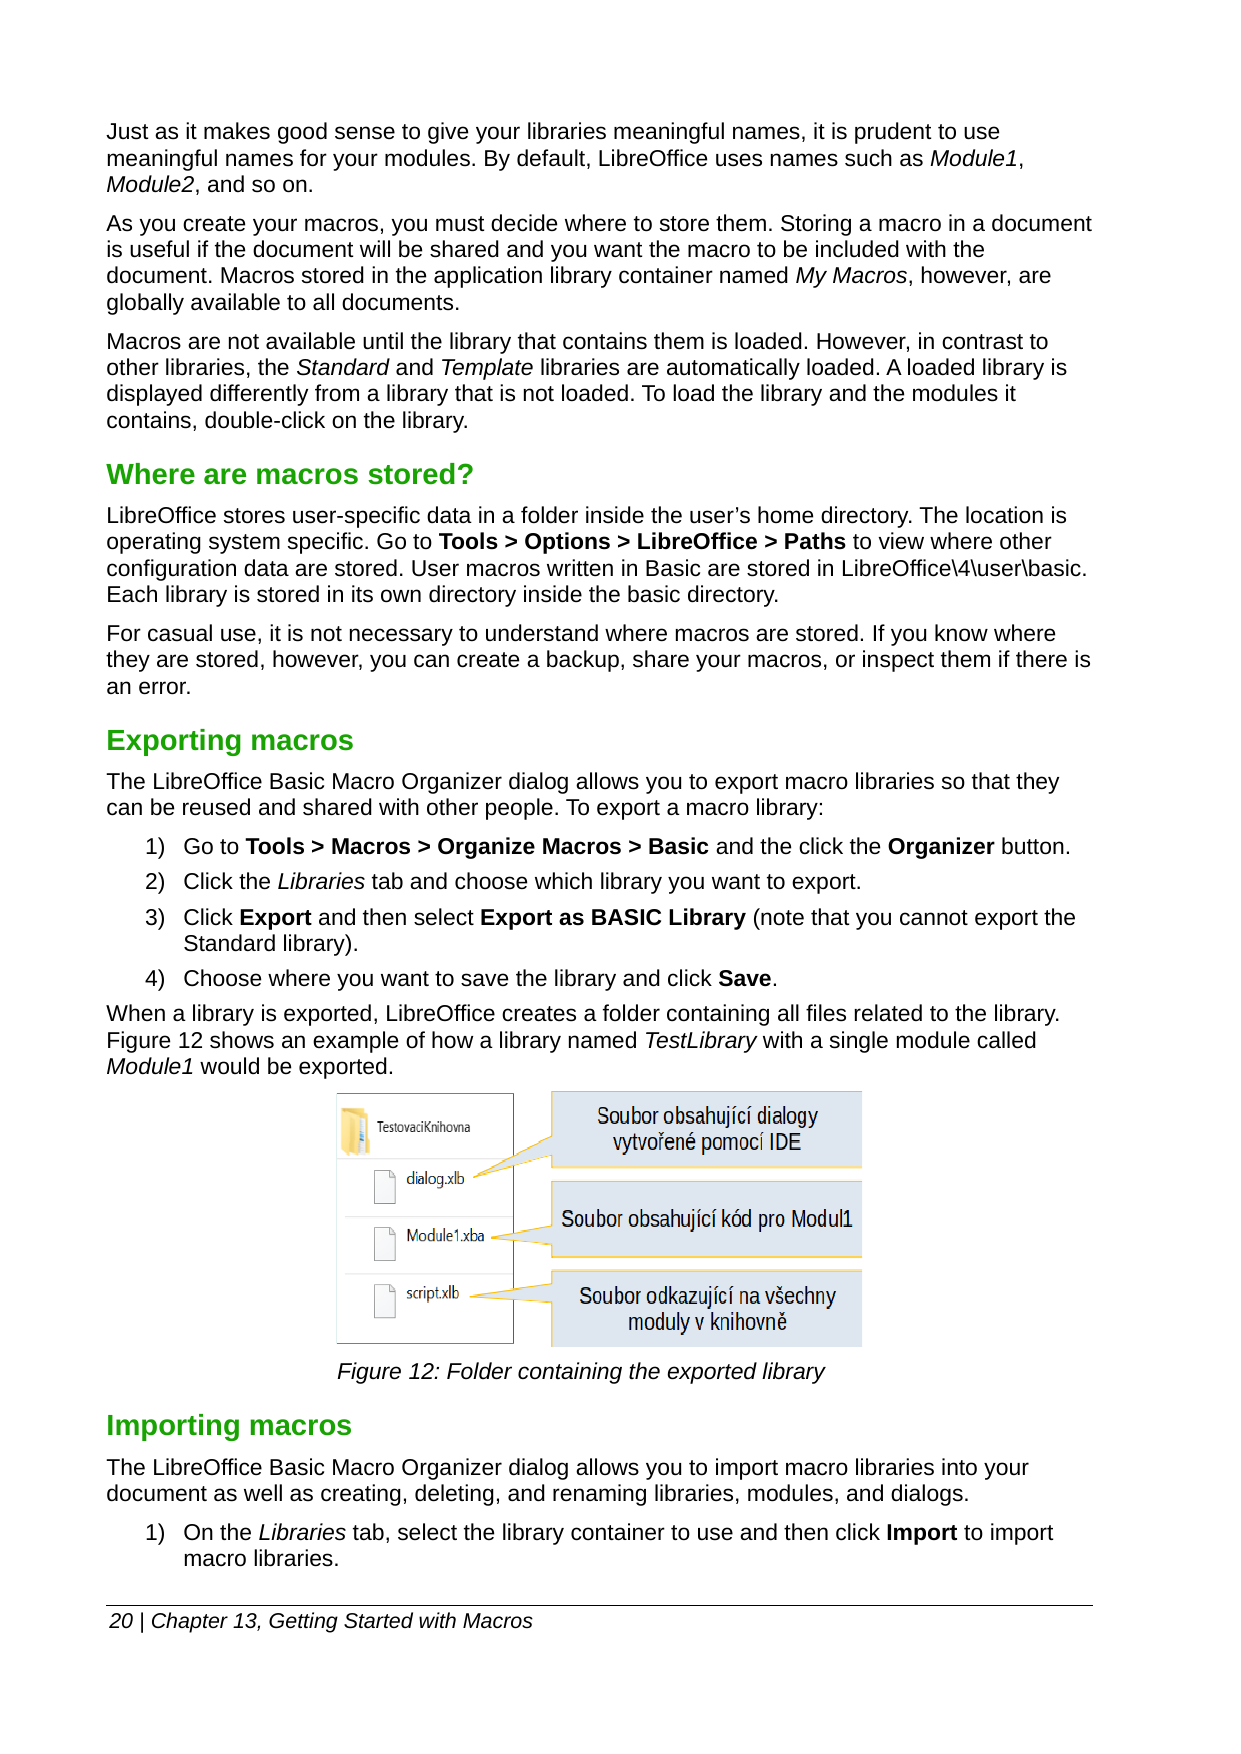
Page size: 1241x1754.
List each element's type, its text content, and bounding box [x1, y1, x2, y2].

text The LibreOffice Basic Macro Organizer dialog allows you to export macro libraries so that they can be reused and shared with other people. To export a macro library: [106, 768, 1093, 821]
text For casual use, it is not necessary to understand where macros are stored. If you know where they are stored, however, you can create a backup, share your macros, or inspect them if there is an error. [106, 620, 1093, 699]
subtitle Importing macros [106, 1408, 1093, 1442]
list Click Export and then select Export as BASIC Library (note that you cannot export the Standard library). [165, 903, 1093, 956]
text Figure 12: Folder containing the exported library [337, 1358, 862, 1385]
text LibreOffice stores user-specific data in a folder inside the user’s home directory. The location is operating system specific. Go to Tools > Options > LibreOffice > Paths to view where other configuration data are stored. User macros written in Basic are stored in LibreOffice\4\user\basic. Each library is stored in its own directory inside the basic directory. [106, 502, 1093, 607]
text When a library is exported, LibreOffice creates a folder containing all files related to the library. Figure 12 shows an example of how a library named TestLibrary with a single module called Module1 would be exported. [106, 1000, 1093, 1079]
list Go to Tools > Macros > Organize Macros > Basic and the click the Organizer button. [165, 833, 1093, 859]
list Click the Libraries tab and choose which library you want to export. [165, 868, 1093, 895]
picture [336, 1091, 863, 1347]
list Choose where you want to save the library and click Save. [165, 965, 1093, 991]
text As you create your macros, you must decide where to store them. Storing a macro in a document is useful if the document will be shared and you want the macro to be included with the document. Macros stored in the application library container named My Macros, however, are globally available to all documents. [106, 210, 1093, 315]
text Macros are not available until the library that contains them is loaded. However, in contrast to other libraries, the Standard and Template libraries are automatically loaded. A loaded library is displayed differently from a library that is not loaded. To load the library and the modules it contains, double-click on the library. [106, 328, 1093, 433]
subtitle Where are macros stored? [106, 457, 1093, 490]
text Just as it makes good sense to give your libraries meaningful names, it is prudent to use meaningful names for your modules. By default, LibreOffice uses names such as Module1, Module2, and so on. [106, 118, 1093, 197]
list The LibreOffice Basic Macro Organizer dialog allows you to import macro libraries into your document as well as creating, deleting, and renaming libraries, modules, and dialogs. [106, 1454, 1093, 1506]
subtitle Exporting macros [106, 723, 1093, 756]
list On the Libraries tab, select the library container to use and then click Import to import macro libraries. [165, 1519, 1093, 1572]
